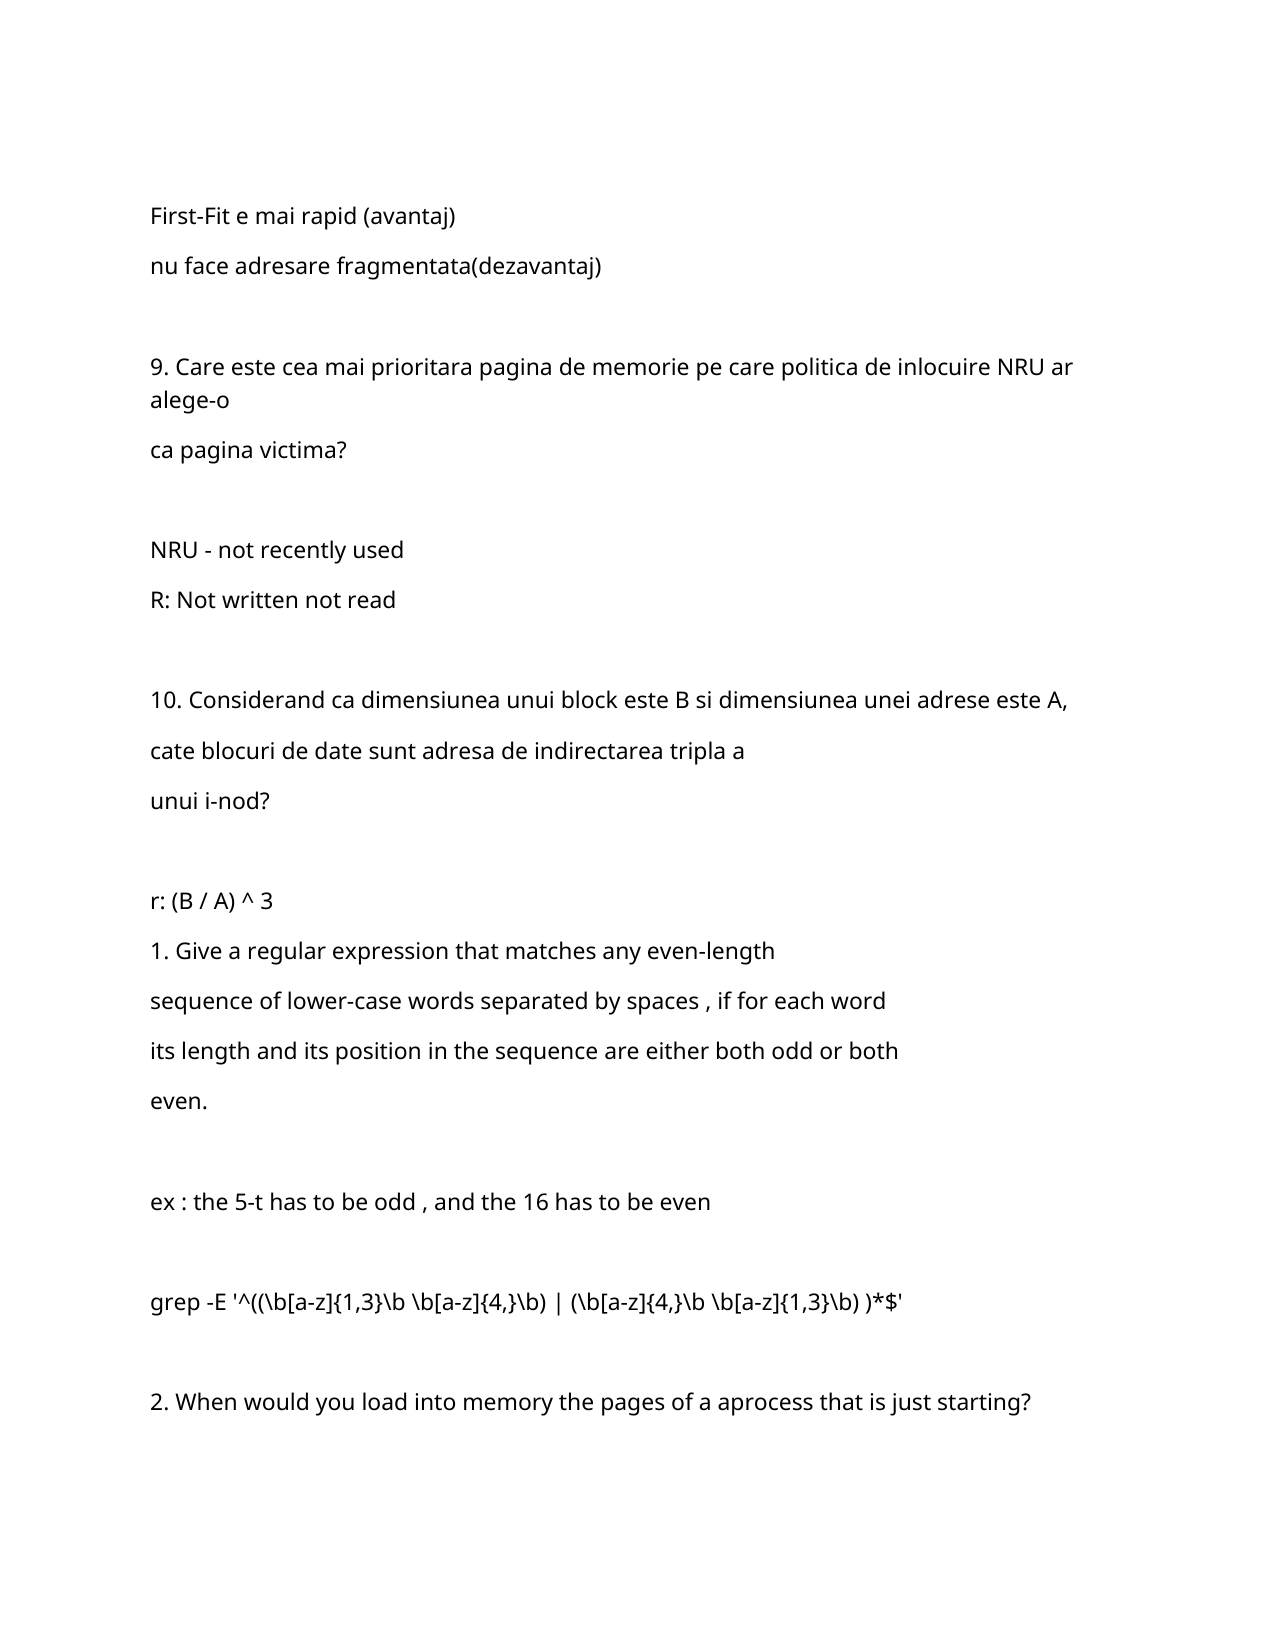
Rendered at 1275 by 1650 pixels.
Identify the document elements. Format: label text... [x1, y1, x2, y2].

text its length and its position in the sequence are either both odd or both [150, 1035, 1125, 1066]
text ca pagina victima? [150, 434, 1125, 465]
text R: Not written not read [150, 584, 1125, 616]
text unui i-nod? [150, 785, 1125, 816]
text 1. Give a regular expression that matches any even-length [150, 935, 1125, 966]
text sequence of lower-case words separated by spaces , if for each word [150, 985, 1125, 1016]
text r: (B / A) ^ 3 [150, 885, 1125, 916]
text NRU - not recently used [150, 534, 1125, 565]
text ex : the 5-t has to be odd , and the 16 has to be even [150, 1186, 1125, 1217]
text 9. Care este cea mai prioritara pagina de memorie pe care politica de inlocuire NRU ar alege-o [150, 350, 1125, 415]
text 2. When would you load into memory the pages of a aprocess that is just starting? [150, 1386, 1125, 1417]
text even. [150, 1085, 1125, 1117]
text 10. Considerand ca dimensiunea unui block este B si dimensiunea unei adrese este A, [150, 684, 1125, 716]
text grep -E '^((\b[a-z]{1,3}\b \b[a-z]{4,}\b) | (\b[a-z]{4,}\b \b[a-z]{1,3}\b) )*$' [150, 1286, 1125, 1317]
text cate blocuri de date sunt adresa de indirectarea tripla a [150, 734, 1125, 766]
text nu face adresare fragmentata(dezavantaj) [150, 250, 1125, 281]
text First-Fit e mai rapid (avantaj) [150, 200, 1125, 231]
